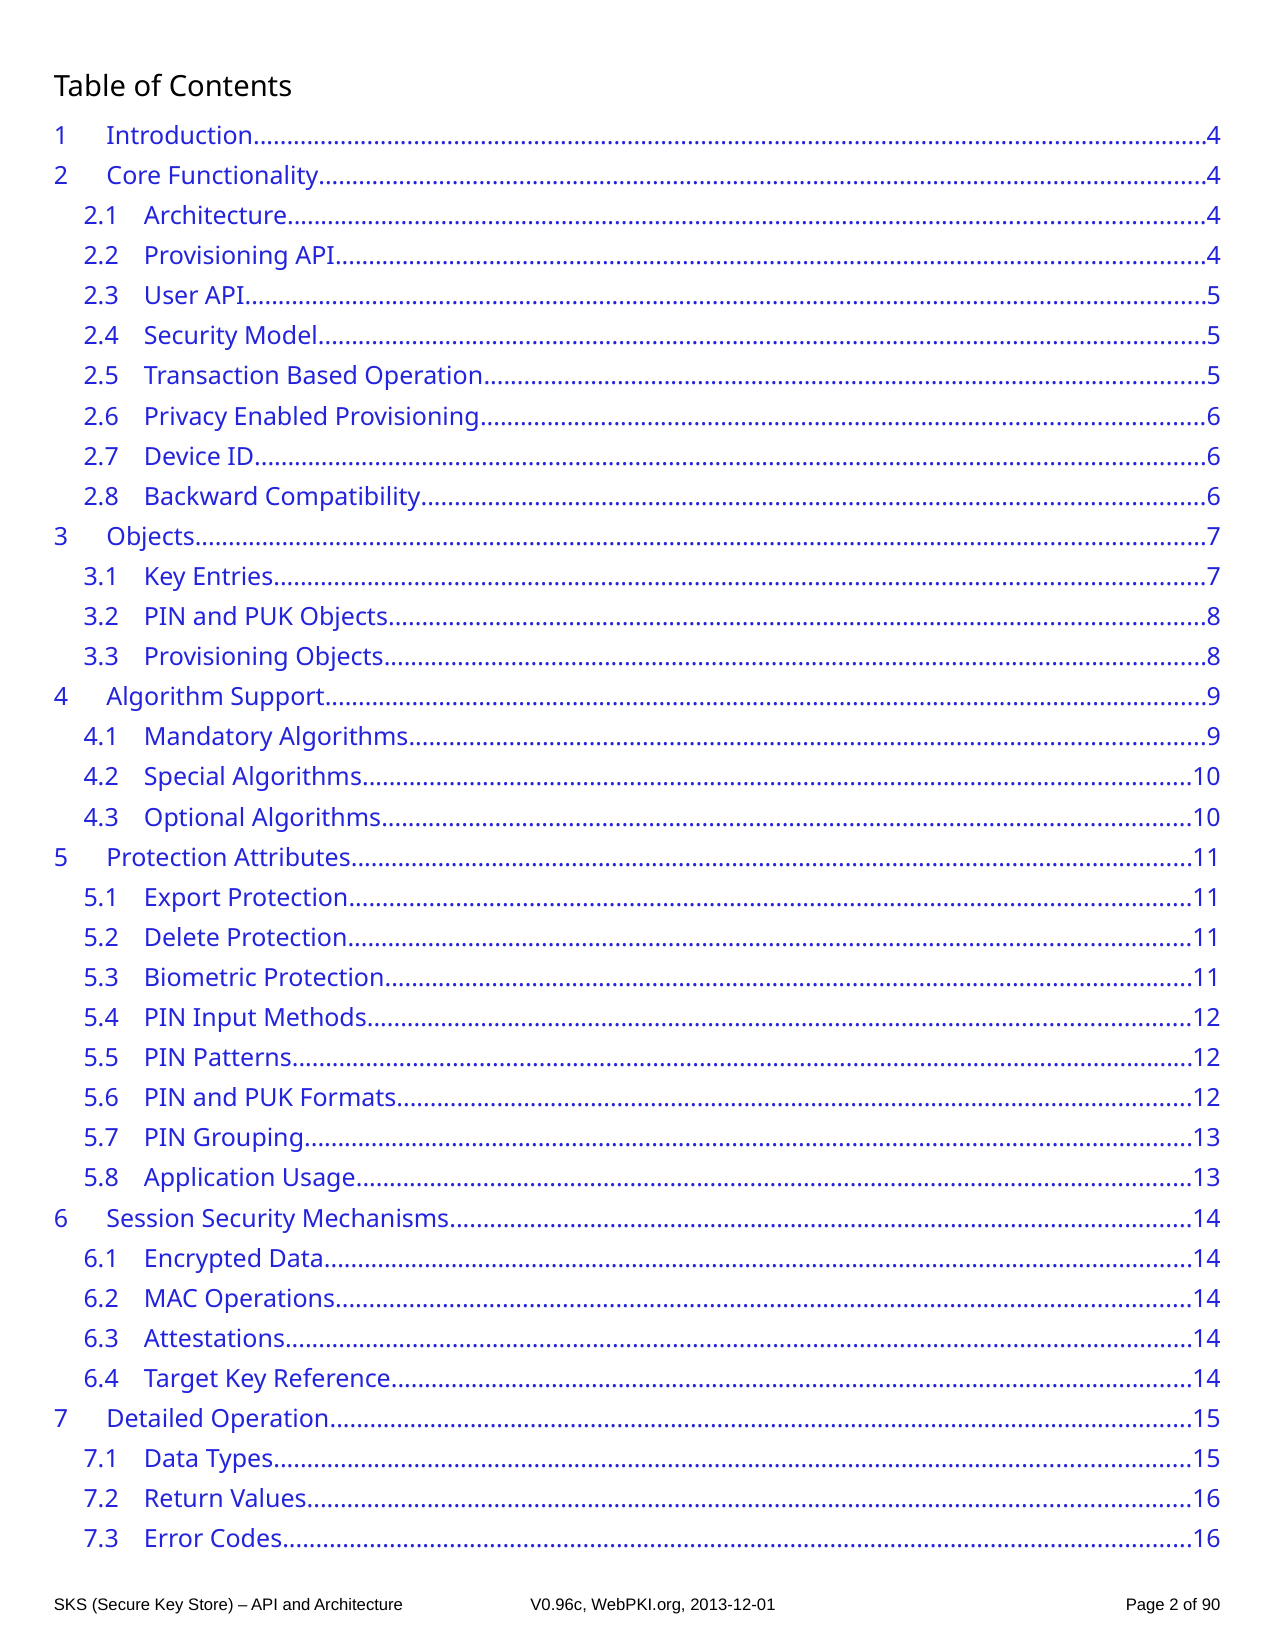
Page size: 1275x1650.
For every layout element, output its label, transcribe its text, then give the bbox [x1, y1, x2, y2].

text 4.2 Special Algorithms 10 [83, 759, 1221, 793]
text 5.7 PIN Grouping 13 [83, 1120, 1221, 1154]
text 7.2 Return Values 16 [83, 1481, 1221, 1515]
subtitle 5 Protection Attributes 11 [54, 839, 1221, 873]
text 5.2 Delete Protection 11 [83, 919, 1221, 953]
text 7.3 Error Codes 16 [83, 1521, 1221, 1555]
text 2.2 Provisioning API 4 [83, 238, 1221, 272]
text 2.1 Architecture 4 [83, 198, 1221, 232]
text 2.8 Backward Compatibility 6 [83, 478, 1221, 512]
text 3.3 Provisioning Objects 8 [83, 639, 1221, 673]
subtitle 6 Session Security Mechanisms 14 [54, 1200, 1221, 1234]
subtitle 2 Core Functionality 4 [54, 157, 1221, 192]
subtitle 1 Introduction 4 [54, 117, 1221, 151]
text 2.3 User API 5 [83, 278, 1221, 312]
text 5.6 PIN and PUK Formats 12 [83, 1080, 1221, 1114]
text 6.4 Target Key Reference 14 [83, 1361, 1221, 1395]
text 4.1 Mandatory Algorithms 9 [83, 719, 1221, 753]
text 6.3 Attestations 14 [83, 1321, 1221, 1354]
text 2.7 Device ID 6 [83, 438, 1221, 472]
text 7.1 Data Types 15 [83, 1441, 1221, 1475]
subtitle 4 Algorithm Support 9 [54, 679, 1221, 713]
text 2.6 Privacy Enabled Provisioning 6 [83, 398, 1221, 432]
subtitle Table of Contents [54, 66, 1221, 105]
text 3.2 PIN and PUK Objects 8 [83, 599, 1221, 633]
text 4.3 Optional Algorithms 10 [83, 799, 1221, 833]
text 5.3 Biometric Protection 11 [83, 959, 1221, 994]
text 6.1 Encrypted Data 14 [83, 1240, 1221, 1274]
text 6.2 MAC Operations 14 [83, 1280, 1221, 1314]
text 5.1 Export Protection 11 [83, 879, 1221, 913]
text 5.8 Application Usage 13 [83, 1160, 1221, 1194]
text 2.4 Security Model 5 [83, 318, 1221, 352]
subtitle 7 Detailed Operation 15 [54, 1401, 1221, 1435]
text 2.5 Transaction Based Operation 5 [83, 358, 1221, 392]
text 5.5 PIN Patterns 12 [83, 1040, 1221, 1074]
text 3.1 Key Entries 7 [83, 558, 1221, 593]
text 5.4 PIN Input Methods 12 [83, 1000, 1221, 1034]
subtitle 3 Objects 7 [54, 518, 1221, 552]
